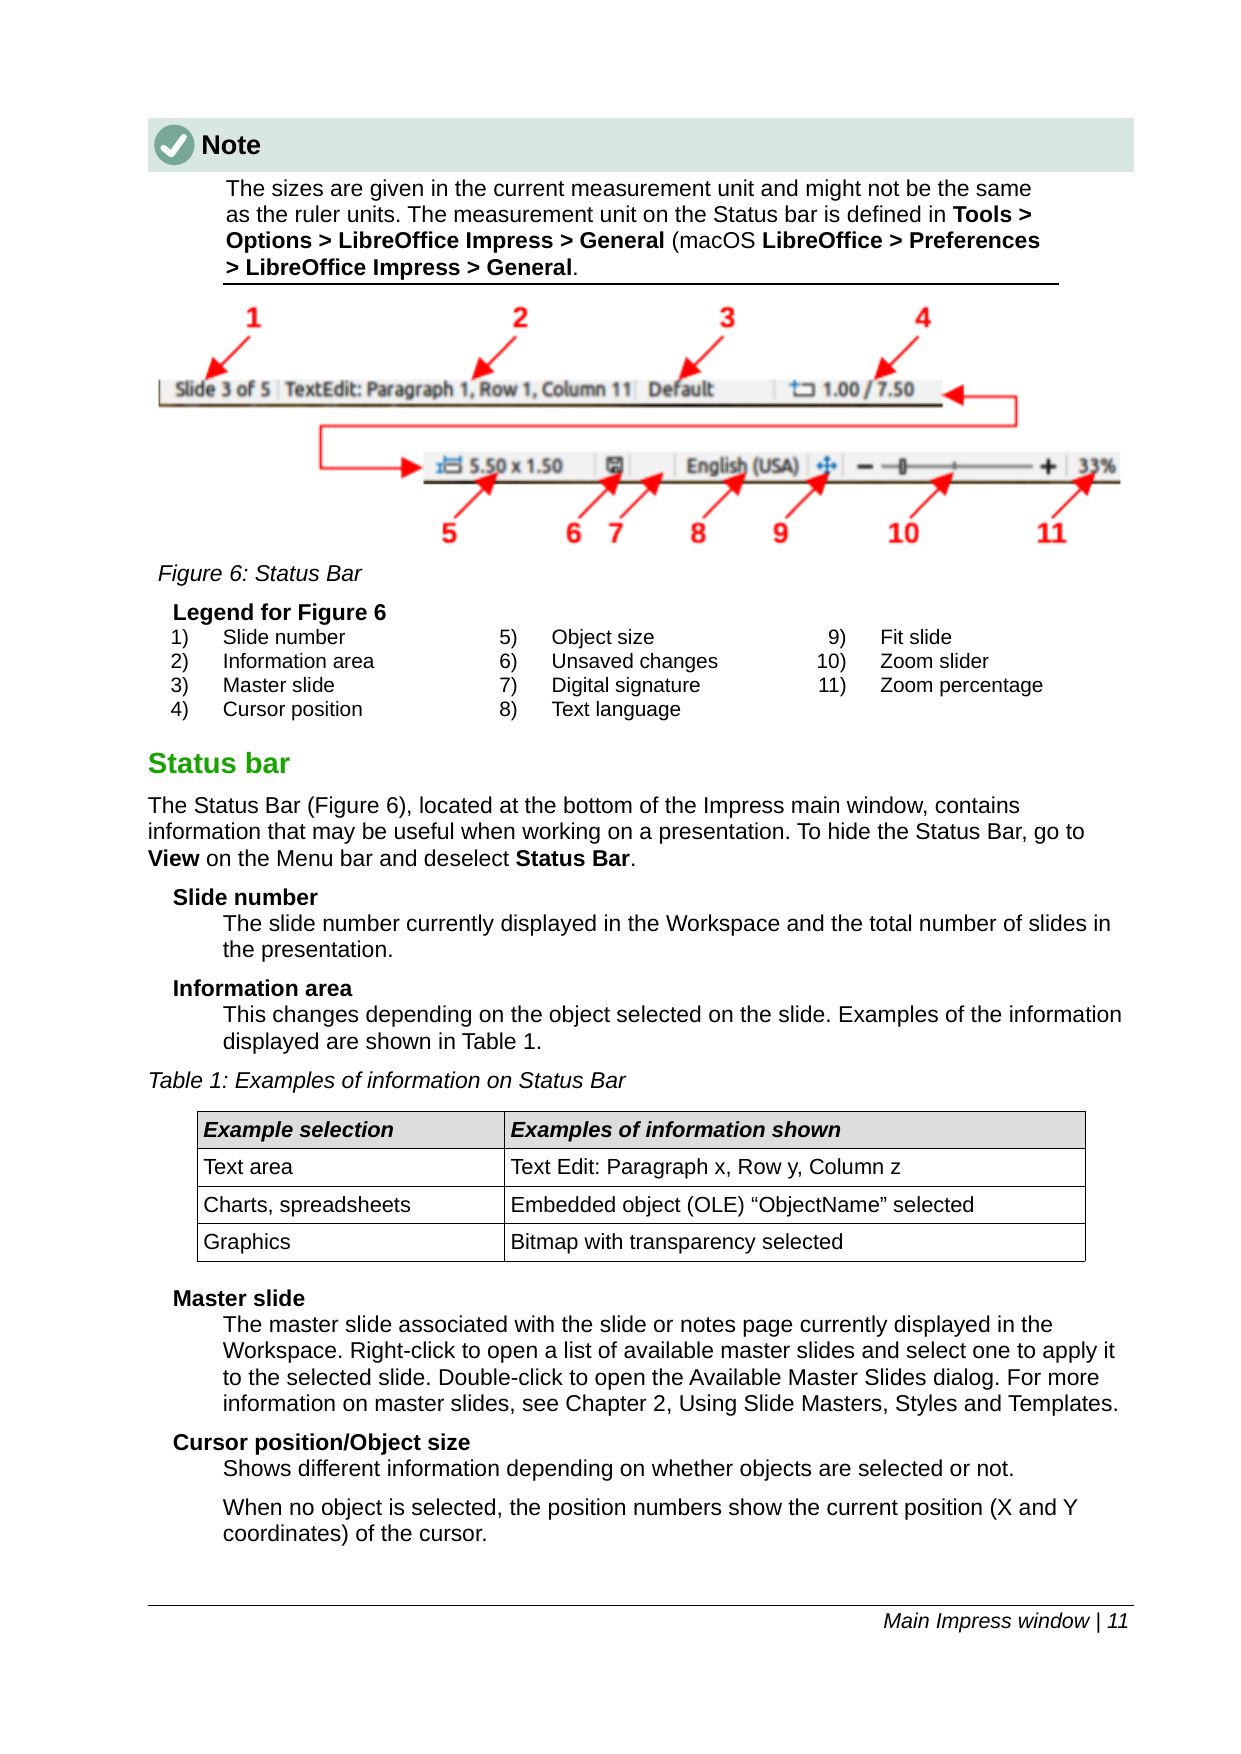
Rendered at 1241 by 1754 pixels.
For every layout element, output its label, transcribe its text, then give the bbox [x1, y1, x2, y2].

list Zoom percentage [846, 673, 1134, 697]
table_header Example selection [198, 1112, 504, 1148]
table_cell Bitmap with transparency selected [505, 1224, 1085, 1261]
list Digital signature [518, 673, 805, 697]
list Master slide [189, 673, 476, 697]
list Information area [189, 649, 476, 673]
text The Status Bar (Figure 6), located at the bottom of the Impress main window, contains information that may be useful when working on a presentation. To hide the Status Bar, go to View on the Menu bar and deselect Status Bar. [148, 792, 1134, 871]
text The slide number currently displayed in the Workspace and the total number of slides in the presentation. [223, 910, 1134, 963]
text When no object is selected, the position numbers show the current position (X and Y coordinates) of the cursor. [223, 1494, 1134, 1547]
list Unsaved changes [518, 649, 805, 673]
table_cell Graphics [198, 1224, 504, 1261]
table_cell Charts, spreadsheets [198, 1187, 504, 1223]
picture [157, 303, 1124, 548]
text Figure 6: Status Bar [158, 560, 1124, 586]
text The master slide associated with the slide or notes page currently displayed in the Workspace. Right-click to open a list of available master slides and select one to apply it to the selected slide. Double-click to open the Available Master Slides dialog. For more information on master slides, see Chapter 2, Using Slide Masters, Styles and Templates. [223, 1311, 1134, 1416]
subtitle Note [148, 118, 1134, 172]
list Fit slide [846, 625, 1134, 649]
text Legend for Figure 6 [173, 599, 1134, 625]
text Slide number [173, 883, 1134, 910]
list Text language [518, 697, 805, 721]
text Shows different information depending on whether objects are selected or not. [223, 1455, 1134, 1481]
text Cursor position/Object size [173, 1429, 1134, 1455]
table_cell Text area [198, 1149, 504, 1186]
text Master slide [173, 1284, 1134, 1311]
text The sizes are given in the current measurement unit and might not be the same as the ruler units. The measurement unit on the Status bar is defined in Tools > Options > LibreOffice Impress > General (macOS LibreOffice > Preferences > LibreOffice Impress > General. [223, 172, 1059, 283]
list Zoom slider [846, 649, 1134, 673]
text Table 1: Examples of information on Status Bar [148, 1067, 1134, 1093]
table_cell Embedded object (OLE) “ObjectName” selected [505, 1187, 1085, 1223]
list Slide number [189, 625, 476, 649]
list Object size [518, 625, 805, 649]
list Cursor position [189, 697, 476, 721]
table_header Examples of information shown [505, 1112, 1085, 1148]
text This changes depending on the object selected on the slide. Examples of the information displayed are shown in Table 1. [223, 1001, 1134, 1054]
subtitle Status bar [148, 746, 1134, 779]
table_cell Text Edit: Paragraph x, Row y, Column z [505, 1149, 1085, 1186]
text Information area [173, 975, 1134, 1001]
